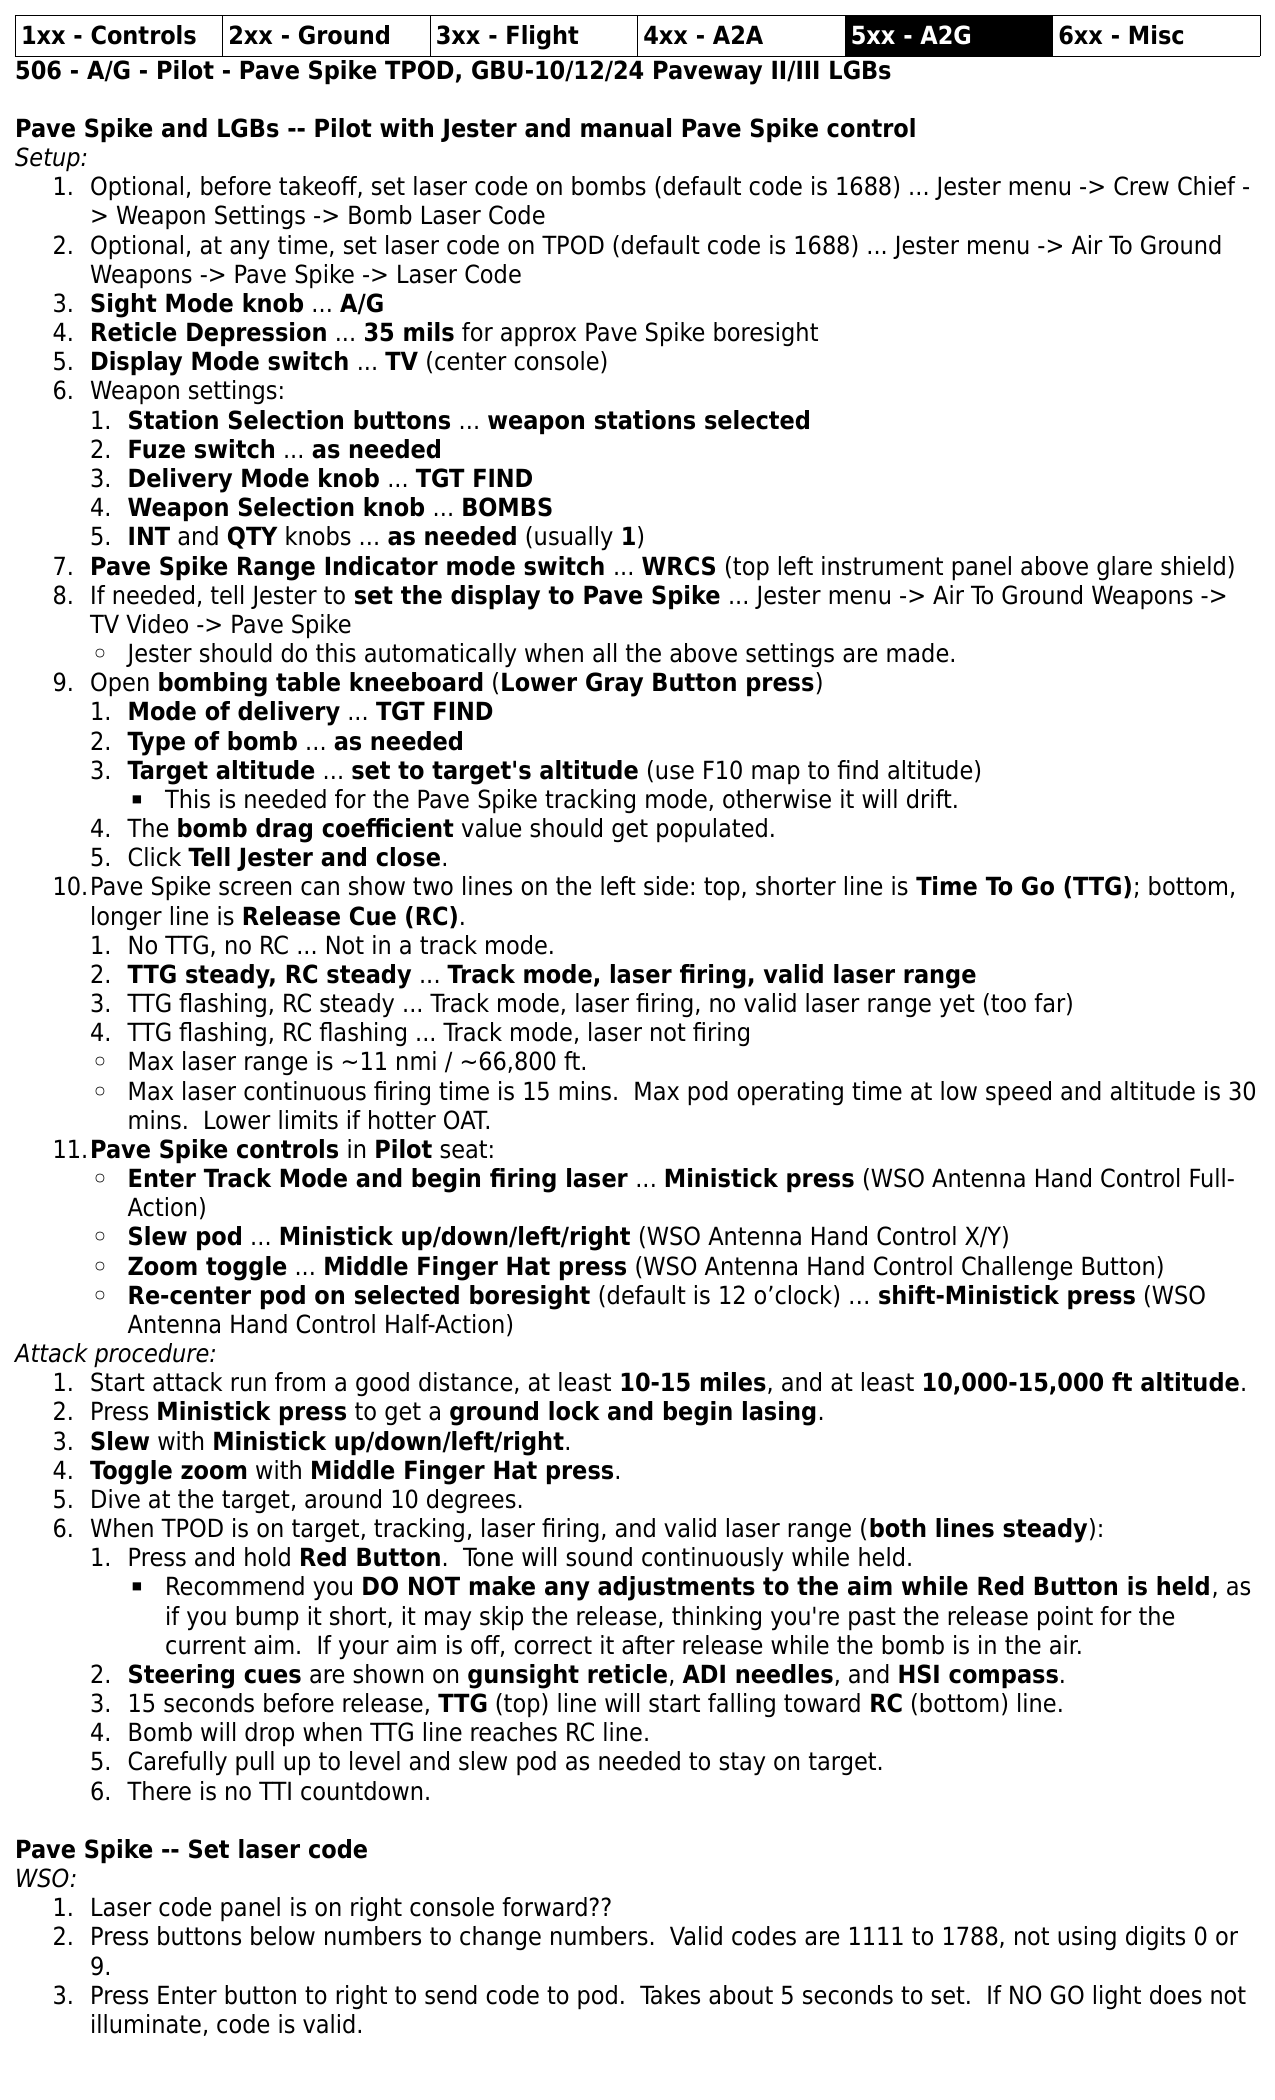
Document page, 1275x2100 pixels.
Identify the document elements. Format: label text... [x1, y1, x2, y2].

list When TPOD is on target, tracking, laser firing, and valid laser range (both lines steady): [52, 1514, 1260, 1543]
list Open bombing table kneeboard (Lower Gray Button press) [52, 668, 1260, 697]
list Jester should do this automatically when all the above settings are made. [90, 639, 1260, 668]
list Max laser continuous firing time is 15 mins. Max pod operating time at low speed and altitude is 30 mins. Lower limits if hotter OAT. [90, 1077, 1260, 1135]
list If needed, tell Jester to set the display to Pave Spike ... Jester menu -> Air To Ground Weapons -> TV Video -> Pave Spike [52, 581, 1260, 639]
list Reticle Depression ... 35 mils for approx Pave Spike boresight [52, 318, 1260, 347]
list Target altitude ... set to target's altitude (use F10 map to find altitude) [90, 756, 1260, 785]
list Carefully pull up to level and slew pod as needed to stay on target. [90, 1747, 1260, 1777]
list Press Enter button to right to send code to pod. Takes about 5 seconds to set. If NO GO light does not illuminate, code is valid. [52, 1981, 1260, 2039]
list No TTG, no RC ... Not in a track mode. [90, 931, 1260, 960]
list Pave Spike Range Indicator mode switch ... WRCS (top left instrument panel above glare shield) [52, 552, 1260, 581]
list Toggle zoom with Middle Finger Hat press. [52, 1456, 1260, 1485]
list Weapon Selection knob ... BOMBS [90, 493, 1260, 522]
text WSO: [15, 1864, 1260, 1893]
list 15 seconds before release, TTG (top) line will start falling toward RC (bottom) line. [90, 1689, 1260, 1718]
table_header 5xx - A2G [846, 16, 1052, 56]
list Pave Spike controls in Pilot seat: [52, 1135, 1260, 1164]
list TTG flashing, RC flashing ... Track mode, laser not firing [90, 1018, 1260, 1047]
list Delivery Mode knob ... TGT FIND [90, 464, 1260, 493]
list TTG steady, RC steady ... Track mode, laser firing, valid laser range [90, 960, 1260, 989]
table_header 3xx - Flight [431, 16, 637, 56]
list Station Selection buttons ... weapon stations selected [90, 406, 1260, 435]
text Setup: [15, 143, 1260, 172]
list Press Ministick press to get a ground lock and begin lasing. [52, 1397, 1260, 1427]
text Attack procedure: [15, 1339, 1260, 1368]
list Click Tell Jester and close. [90, 843, 1260, 872]
list Dive at the target, around 10 degrees. [52, 1485, 1260, 1514]
list Slew with Ministick up/down/left/right. [52, 1427, 1260, 1456]
list Mode of delivery ... TGT FIND [90, 697, 1260, 727]
text Pave Spike and LGBs -- Pilot with Jester and manual Pave Spike control [15, 114, 1260, 143]
text 506 - A/G - Pilot - Pave Spike TPOD, GBU-10/12/24 Paveway II/III LGBs [15, 57, 1260, 85]
list Start attack run from a good distance, at least 10-15 miles, and at least 10,000-15,000 ft altitude. [52, 1368, 1260, 1397]
list Press buttons below numbers to change numbers. Valid codes are 1111 to 1788, not using digits 0 or 9. [52, 1922, 1260, 1981]
table_header 4xx - A2A [638, 16, 845, 56]
text Pave Spike -- Set laser code [15, 1835, 1260, 1864]
list Press and hold Red Button. Tone will sound continuously while held. [90, 1543, 1260, 1572]
list INT and QTY knobs ... as needed (usually 1) [90, 522, 1260, 552]
list Pave Spike screen can show two lines on the left side: top, shorter line is Time To Go (TTG); bottom, longer line is Release Cue (RC). [52, 872, 1260, 931]
list Recommend you DO NOT make any adjustments to the aim while Red Button is held, as if you bump it short, it may skip the release, thinking you're past the release point for the current aim. If your aim is off, correct it after release while the bomb is in the air. [127, 1572, 1260, 1660]
list Display Mode switch ... TV (center console) [52, 347, 1260, 377]
list There is no TTI countdown. [90, 1777, 1260, 1806]
list Sight Mode knob ... A/G [52, 289, 1260, 318]
list Laser code panel is on right console forward?? [52, 1893, 1260, 1922]
list Slew pod ... Ministick up/down/left/right (WSO Antenna Hand Control X/Y) [90, 1222, 1260, 1252]
list TTG flashing, RC steady ... Track mode, laser firing, no valid laser range yet (too far) [90, 989, 1260, 1018]
list Steering cues are shown on gunsight reticle, ADI needles, and HSI compass. [90, 1660, 1260, 1689]
list Zoom toggle ... Middle Finger Hat press (WSO Antenna Hand Control Challenge Button) [90, 1252, 1260, 1281]
list Type of bomb ... as needed [90, 727, 1260, 756]
list Optional, at any time, set laser code on TPOD (default code is 1688) ... Jester menu -> Air To Ground Weapons -> Pave Spike -> Laser Code [52, 231, 1260, 289]
list Bomb will drop when TTG line reaches RC line. [90, 1718, 1260, 1747]
table_header 2xx - Ground [223, 16, 430, 56]
list The bomb drag coefficient value should get populated. [90, 814, 1260, 843]
list Re-center pod on selected boresight (default is 12 o’clock) … shift-Ministick press (WSO Antenna Hand Control Half-Action) [90, 1281, 1260, 1339]
list This is needed for the Pave Spike tracking mode, otherwise it will drift. [127, 785, 1260, 814]
table_header 1xx - Controls [16, 16, 222, 56]
list Weapon settings: [52, 377, 1260, 406]
list Max laser range is ~11 nmi / ~66,800 ft. [90, 1047, 1260, 1077]
list Enter Track Mode and begin firing laser ... Ministick press (WSO Antenna Hand Control Full-Action) [90, 1164, 1260, 1222]
list Fuze switch ... as needed [90, 435, 1260, 464]
list Optional, before takeoff, set laser code on bombs (default code is 1688) ... Jester menu -> Crew Chief -> Weapon Settings -> Bomb Laser Code [52, 172, 1260, 231]
table_header 6xx - Misc [1053, 16, 1260, 56]
